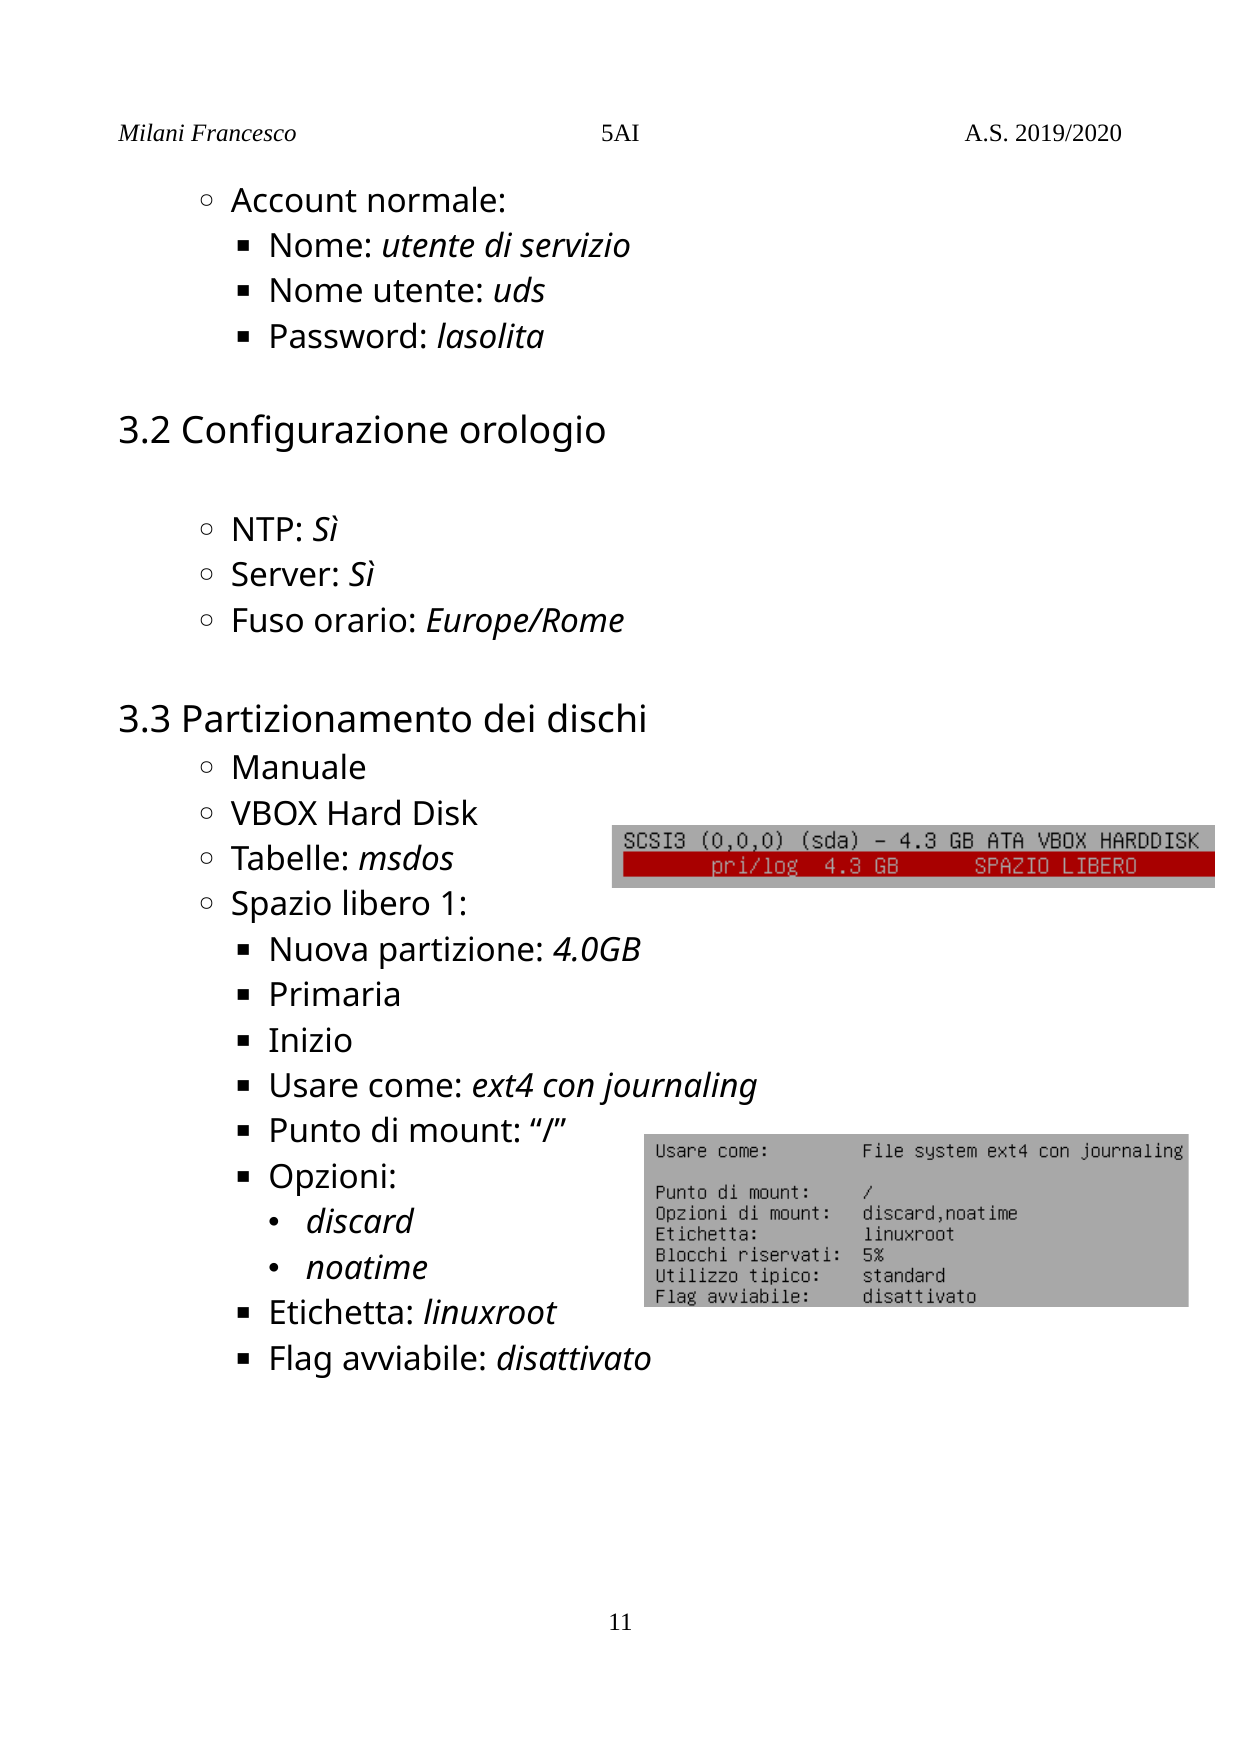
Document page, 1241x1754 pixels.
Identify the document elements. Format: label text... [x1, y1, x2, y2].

list Nome: utente di servizio [231, 222, 1122, 267]
list Inizio [231, 1016, 1122, 1062]
list Primaria [231, 971, 1122, 1016]
list Etichetta: linuxroot [231, 1289, 1122, 1334]
list Flag avviabile: disattivato [231, 1334, 1122, 1380]
list discard [268, 1198, 644, 1243]
list Server: Sì [193, 551, 1122, 596]
picture [644, 1134, 1189, 1307]
list Password: lasolita [231, 313, 1122, 358]
list Account normale: [193, 176, 1122, 222]
picture [611, 825, 1215, 888]
text 3.2 Configurazione orologio [118, 403, 1122, 454]
list Punto di mount: “/” [231, 1107, 1122, 1153]
text 3.3 Partizionamento dei dischi [118, 693, 1122, 744]
list Usare come: ext4 con journaling [231, 1062, 1122, 1107]
list Fuso orario: Europe/Rome [193, 596, 1122, 642]
list Nuova partizione: 4.0GB [231, 926, 1122, 971]
list Spazio libero 1: [193, 880, 1122, 926]
list Opzioni: [231, 1153, 644, 1198]
list noatime [268, 1243, 644, 1289]
list Nome utente: uds [231, 267, 1122, 313]
list Manuale [193, 744, 1122, 789]
list Tabelle: msdos [193, 835, 611, 880]
list NTP: Sì [193, 506, 1122, 551]
list VBOX Hard Disk [193, 789, 1122, 835]
